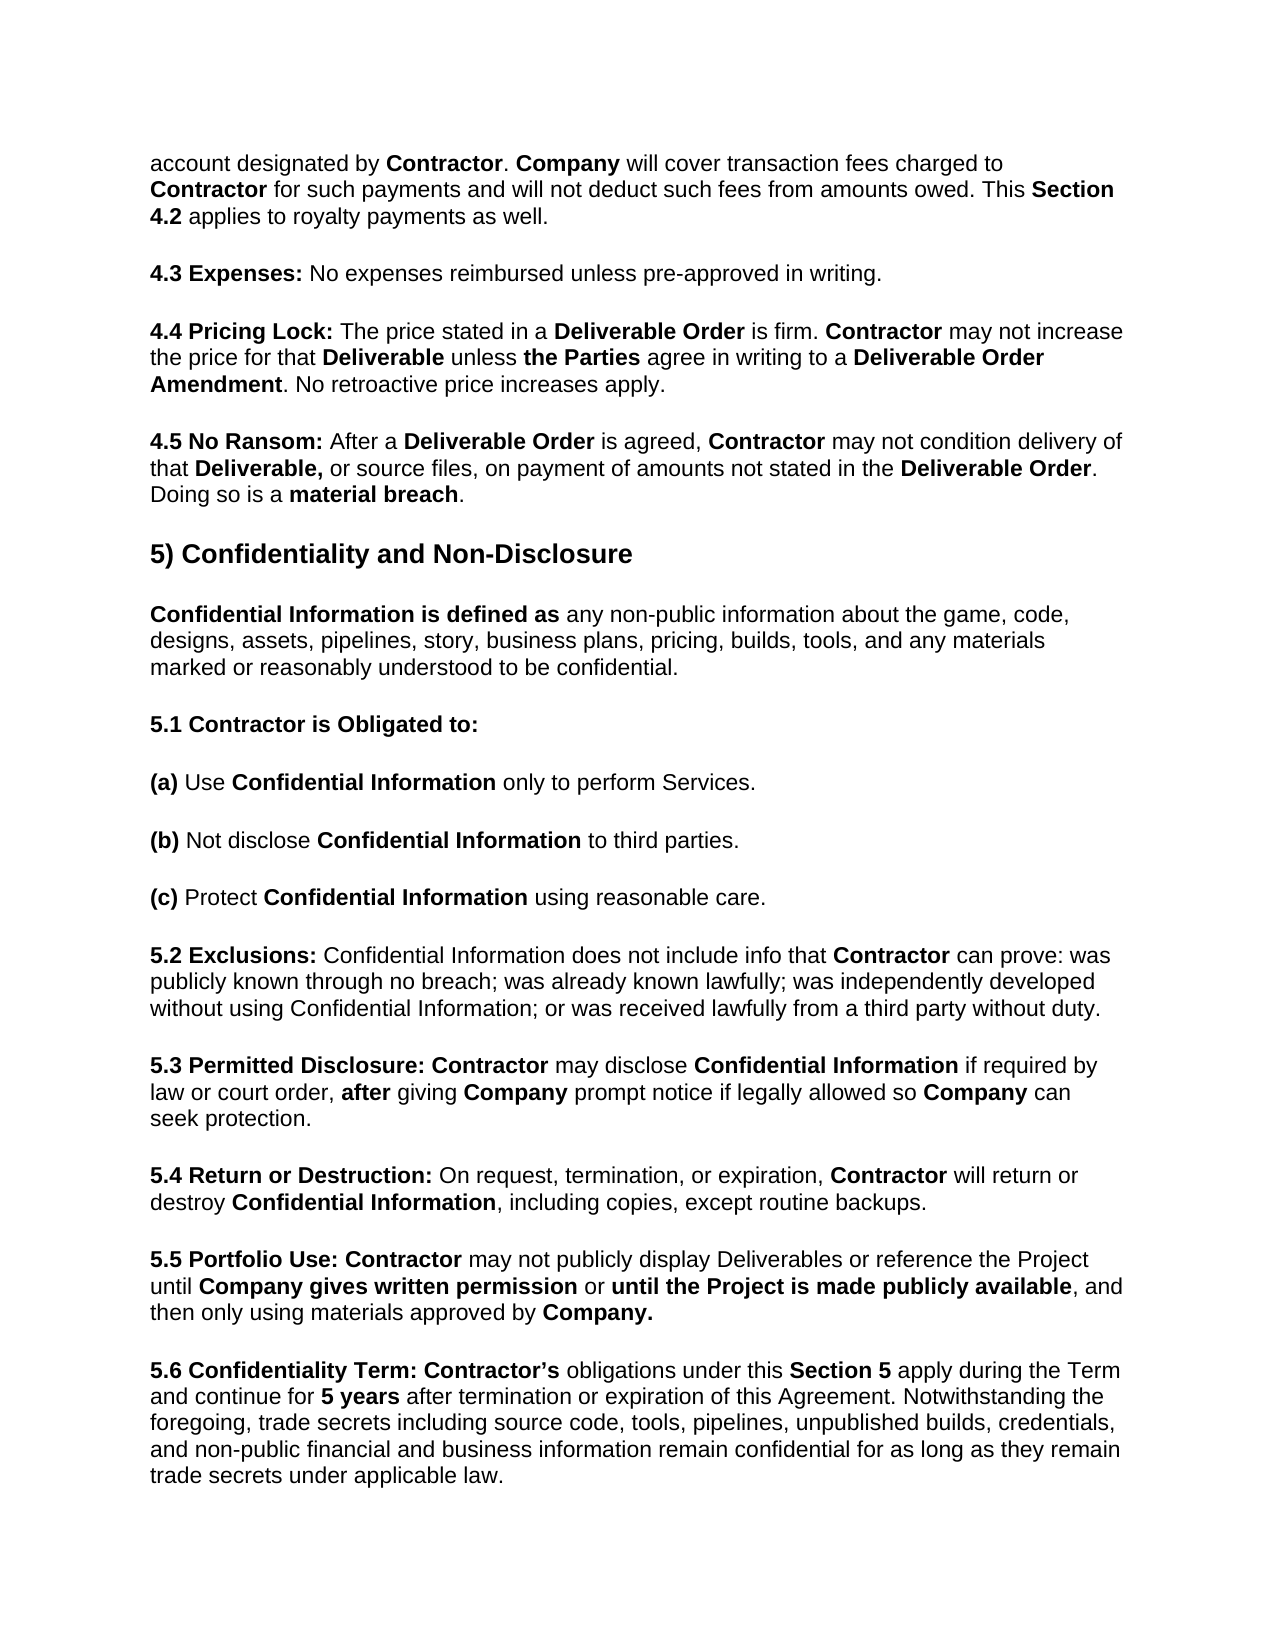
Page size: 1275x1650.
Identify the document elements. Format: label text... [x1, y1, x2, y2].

text 5.6 Confidentiality Term: Contractor’s obligations under this Section 5 apply during the Term and continue for 5 years after termination or expiration of this Agreement. Notwithstanding the foregoing, trade secrets including source code, tools, pipelines, unpublished builds, credentials, and non-public financial and business information remain confidential for as long as they remain trade secrets under applicable law. [150, 1357, 1125, 1488]
text Confidential Information is defined as any non-public information about the game, code, designs, assets, pipelines, story, business plans, pricing, builds, tools, and any materials marked or reasonably understood to be confidential. [150, 601, 1125, 680]
text (a) Use Confidential Information only to perform Services. [150, 769, 1125, 795]
text 5.3 Permitted Disclosure: Contractor may disclose Confidential Information if required by law or court order, after giving Company prompt notice if legally allowed so Company can seek protection. [150, 1052, 1125, 1131]
text (b) Not disclose Confidential Information to third parties. [150, 827, 1125, 853]
text 5.1 Contractor is Obligated to: [150, 711, 1125, 738]
text 4.3 Expenses: No expenses reimbursed unless pre-approved in writing. [150, 260, 1125, 287]
text account designated by Contractor. Company will cover transaction fees charged to Contractor for such payments and will not deduct such fees from amounts owed. This Section 4.2 applies to royalty payments as well. [150, 150, 1125, 229]
text 5.5 Portfolio Use: Contractor may not publicly display Deliverables or reference the Project until Company gives written permission or until the Project is made publicly available, and then only using materials approved by Company. [150, 1246, 1125, 1325]
text 5.2 Exclusions: Confidential Information does not include info that Contractor can prove: was publicly known through no breach; was already known lawfully; was independently developed without using Confidential Information; or was received lawfully from a third party without duty. [150, 942, 1125, 1021]
text 4.5 No Ransom: After a Deliverable Order is agreed, Contractor may not condition delivery of that Deliverable, or source files, on payment of amounts not stated in the Deliverable Order. Doing so is a material breach. [150, 428, 1125, 507]
text 5.4 Return or Destruction: On request, termination, or expiration, Contractor will return or destroy Confidential Information, including copies, except routine backups. [150, 1162, 1125, 1215]
subtitle 5) Confidentiality and Non-Disclosure [150, 538, 1125, 570]
text 4.4 Pricing Lock: The price stated in a Deliverable Order is firm. Contractor may not increase the price for that Deliverable unless the Parties agree in writing to a Deliverable Order Amendment. No retroactive price increases apply. [150, 318, 1125, 397]
text (c) Protect Confidential Information using reasonable care. [150, 884, 1125, 911]
